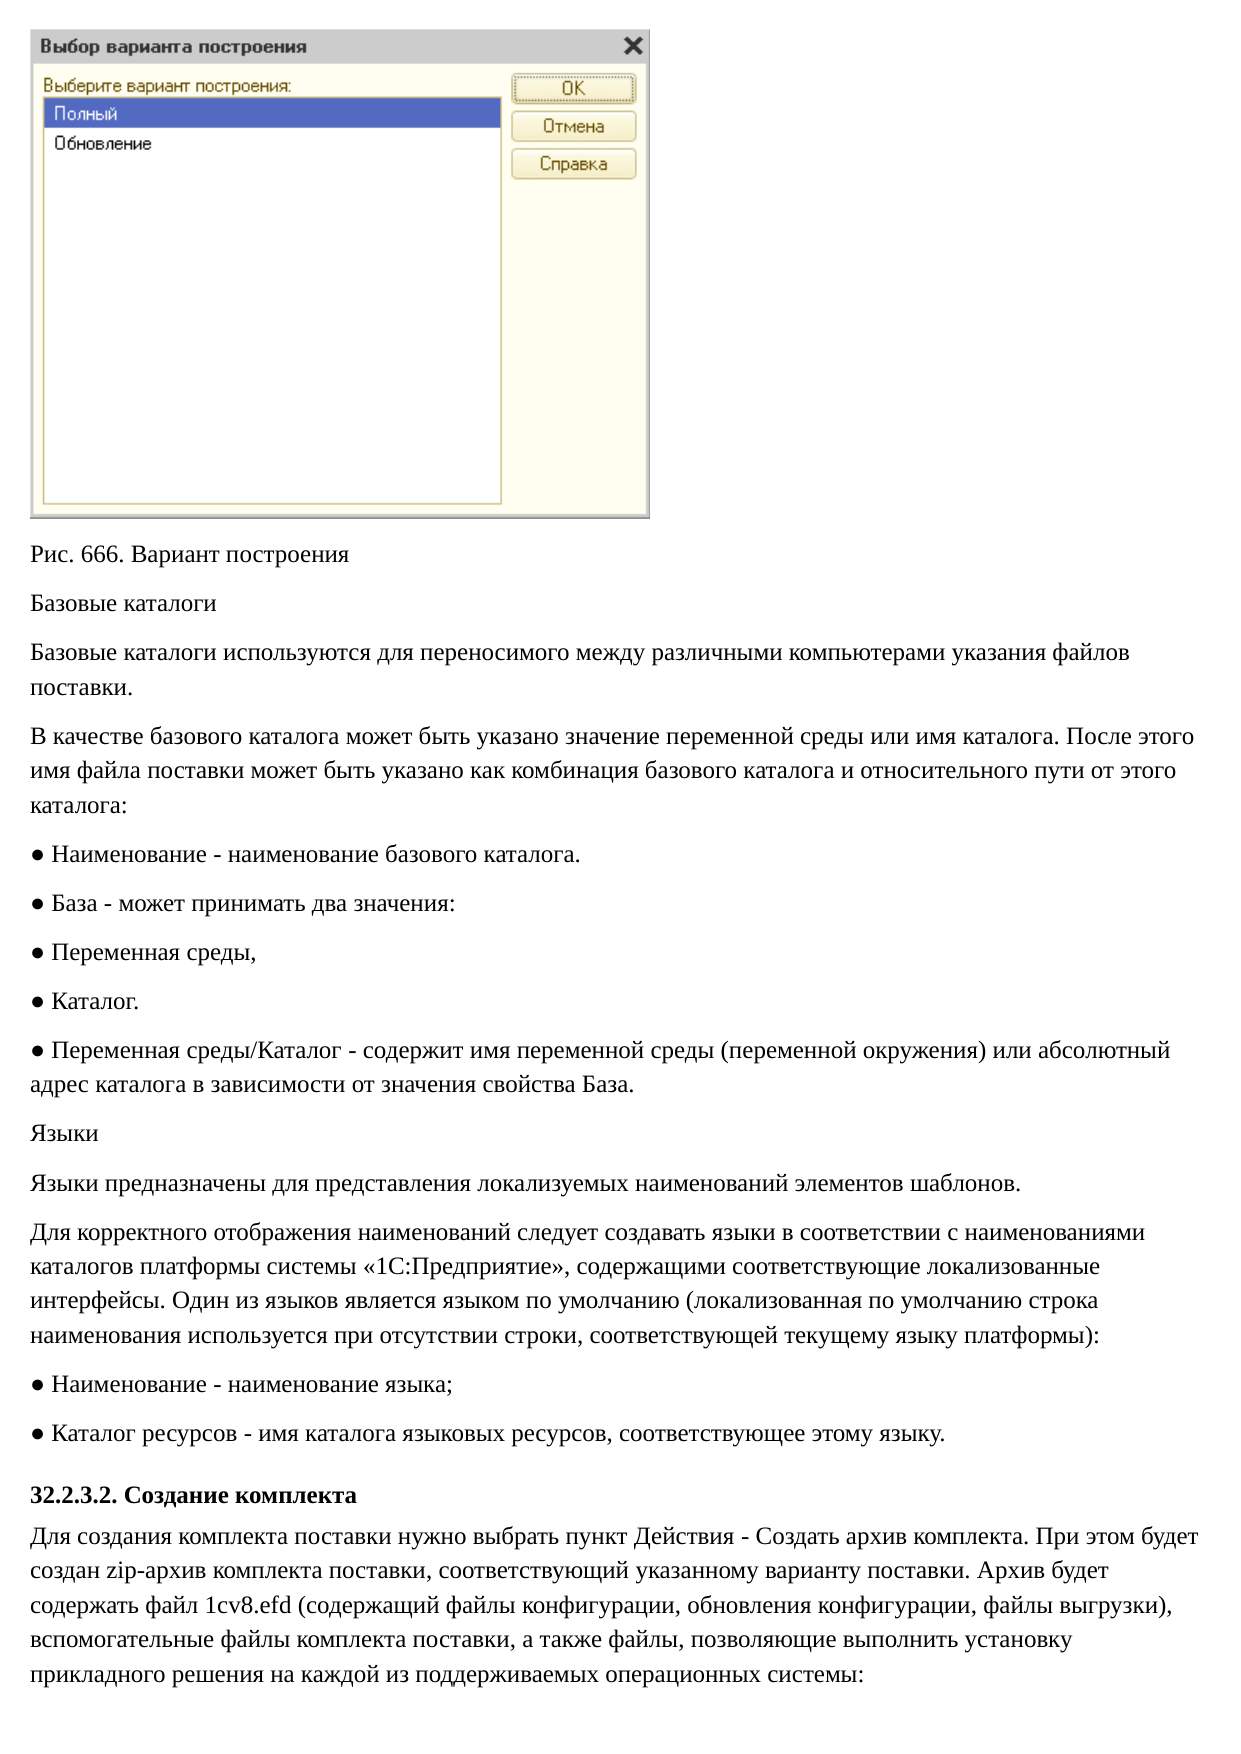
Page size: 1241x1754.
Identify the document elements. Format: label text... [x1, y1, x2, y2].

text Для создания комплекта поставки нужно выбрать пункт Действия ‑ Создать архив комплекта. При этом будет создан zip-архив комплекта поставки, соответствующий указанному варианту поставки. Архив будет содержать файл 1cv8.efd (содержащий файлы конфигурации, обновления конфигурации, файлы выгрузки), вспомогательные файлы комплекта поставки, а также файлы, позволяющие выполнить установку прикладного решения на каждой из поддерживаемых операционных системы: [30, 1521, 1211, 1688]
text Рис. 666. Вариант построения [30, 539, 1211, 568]
text ● Наименование ‑ наименование базового каталога. [30, 839, 1211, 867]
text ● База ‑ может принимать два значения: [30, 888, 1211, 917]
picture [29, 28, 650, 519]
text Языки [30, 1118, 1211, 1147]
text Базовые каталоги используются для переносимого между различными компьютерами указания файлов поставки. [30, 637, 1211, 700]
text Базовые каталоги [30, 588, 1211, 617]
text Для корректного отображения наименований следует создавать языки в соответствии с наименованиями каталогов платформы системы «1С:Предприятие», содержащими соответствующие локализованные интерфейсы. Один из языков является языком по умолчанию (локализованная по умолчанию строка наименования используется при отсутствии строки, соответствующей текущему языку платформы): [30, 1217, 1211, 1349]
subtitle 32.2.3.2. Создание комплекта [30, 1480, 1211, 1508]
text В качестве базового каталога может быть указано значение переменной среды или имя каталога. После этого имя файла поставки может быть указано как комбинация базового каталога и относительного пути от этого каталога: [30, 721, 1211, 818]
text ● Каталог ресурсов ‑ имя каталога языковых ресурсов, соответствующее этому языку. [30, 1418, 1211, 1447]
text ● Каталог. [30, 986, 1211, 1015]
text ● Наименование ‑ наименование языка; [30, 1369, 1211, 1398]
text ● Переменная среды, [30, 937, 1211, 966]
text Языки предназначены для представления локализуемых наименований элементов шаблонов. [30, 1168, 1211, 1196]
text ● Переменная среды/Каталог ‑ содержит имя переменной среды (переменной окружения) или абсолютный адрес каталога в зависимости от значения свойства База. [30, 1035, 1211, 1098]
